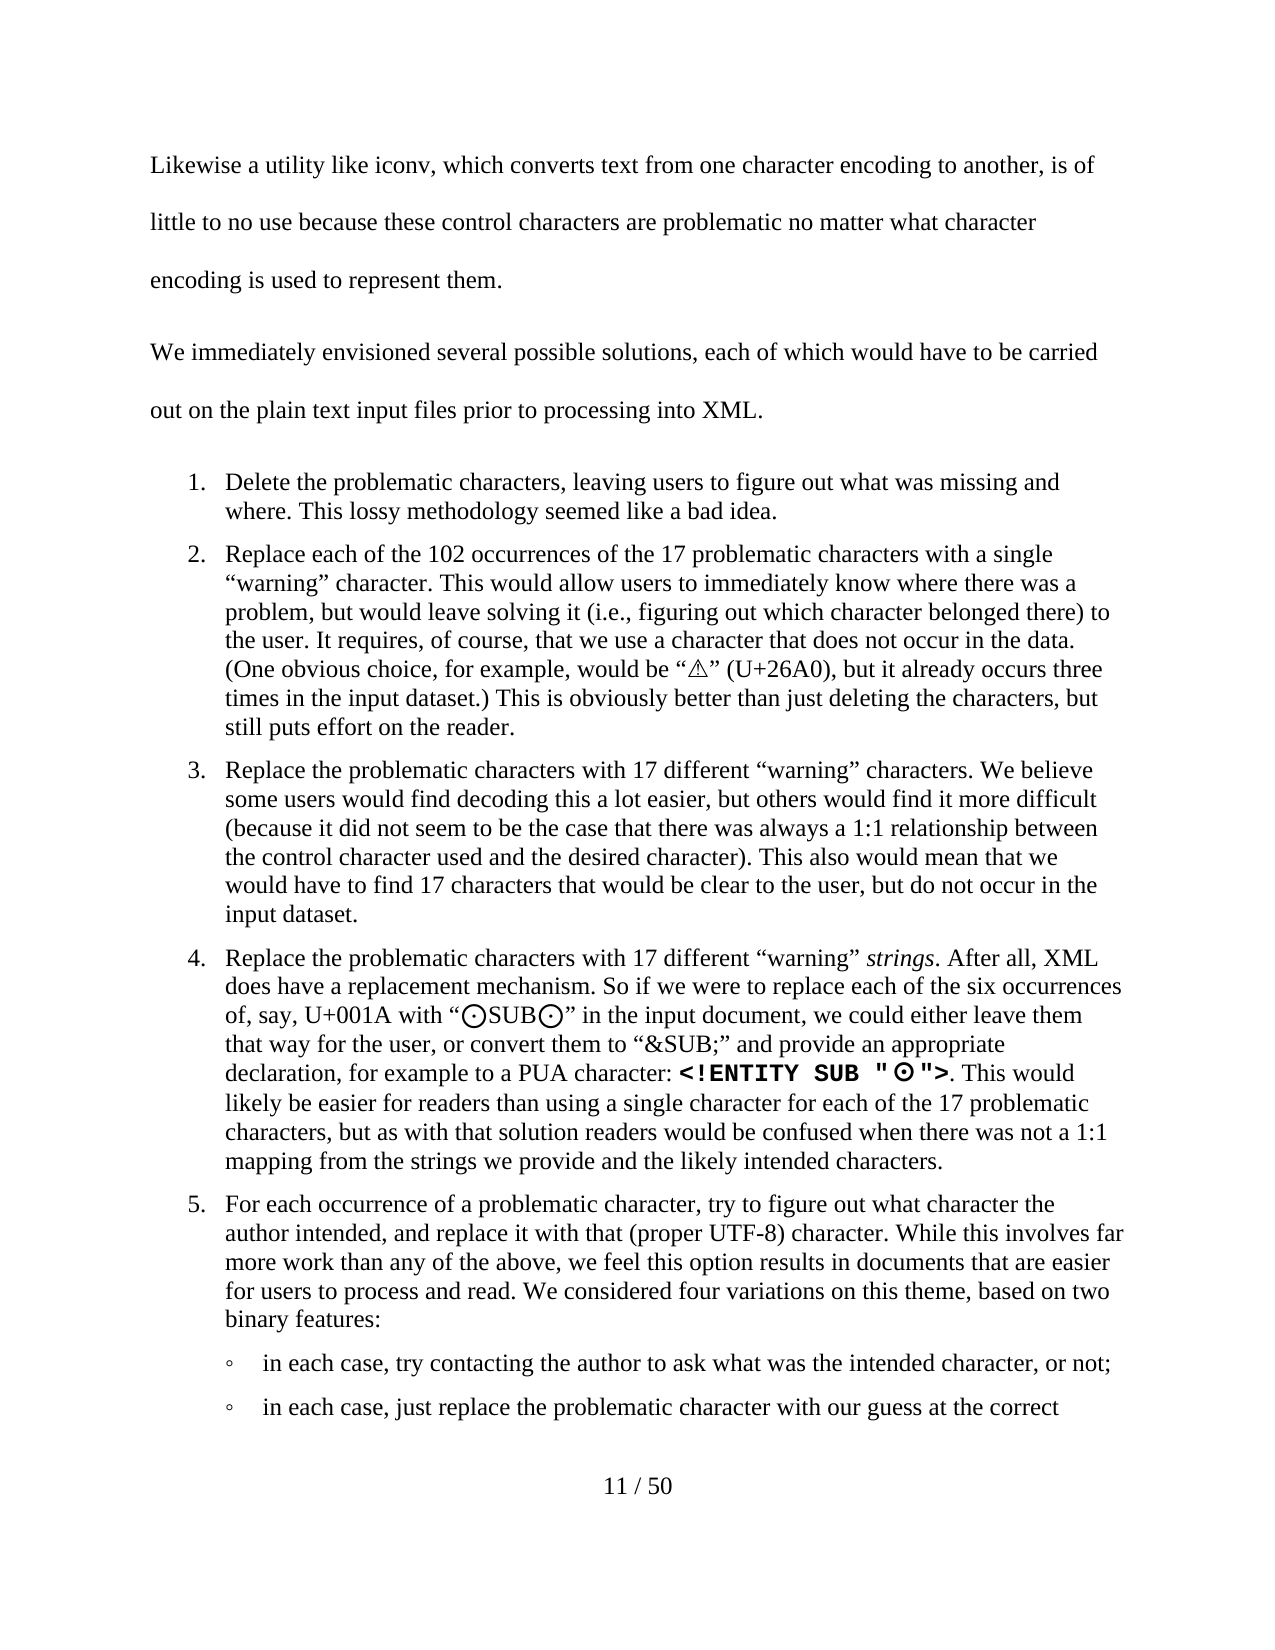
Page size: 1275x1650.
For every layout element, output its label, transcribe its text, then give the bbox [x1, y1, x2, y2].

list Replace the problematic characters with 17 different “warning” strings. After all, XML does have a replacement mechanism. So if we were to replace each of the six occurrences of, say, U+001A with “⨀SUB⨀” in the input document, we could either leave them that way for the user, or convert them to “&SUB;” and provide an appropriate declaration, for example to a PUA character: <!ENTITY SUB "⨀">. This would likely be easier for readers than using a single character for each of the 17 problematic characters, but as with that solution readers would be confused when there was not a 1:1 mapping from the strings we provide and the likely intended characters. [187, 943, 1125, 1175]
text Likewise a utility like iconv, which converts text from one character encoding to another, is of little to no use because these control characters are problematic no matter what character encoding is used to represent them. [150, 150, 1125, 294]
list in each case, just replace the problematic character with our guess at the correct [225, 1392, 1125, 1420]
list For each occurrence of a problematic character, try to figure out what character the author intended, and replace it with that (proper UTF-8) character. While this involves far more work than any of the above, we feel this option results in documents that are easier for users to process and read. We considered four variations on this theme, based on two binary features: [187, 1189, 1125, 1333]
list Delete the problematic characters, leaving users to figure out what was missing and where. This lossy methodology seemed like a bad idea. [187, 467, 1125, 524]
list Replace each of the 102 occurrences of the 17 problematic characters with a single “warning” character. This would allow users to immediately know where there was a problem, but would leave solving it (i.e., figuring out which character belonged there) to the user. It requires, of course, that we use a character that does not occur in the data. (One obvious choice, for example, would be “⚠” (U+26A0), but it already occurs three times in the input dataset.) This is obviously better than just deleting the characters, but still puts effort on the reader. [187, 539, 1125, 741]
list in each case, try contacting the author to ask what was the intended character, or not; [225, 1348, 1125, 1377]
list Replace the problematic characters with 17 different “warning” characters. We believe some users would find decoding this a lot easier, but others would find it more difficult (because it did not seem to be the case that there was always a 1:1 relationship between the control character used and the desired character). This also would mean that we would have to find 17 characters that would be clear to the user, but do not occur in the input dataset. [187, 755, 1125, 928]
text We immediately envisioned several possible solutions, each of which would have to be carried out on the plain text input files prior to processing into XML. [150, 337, 1125, 423]
